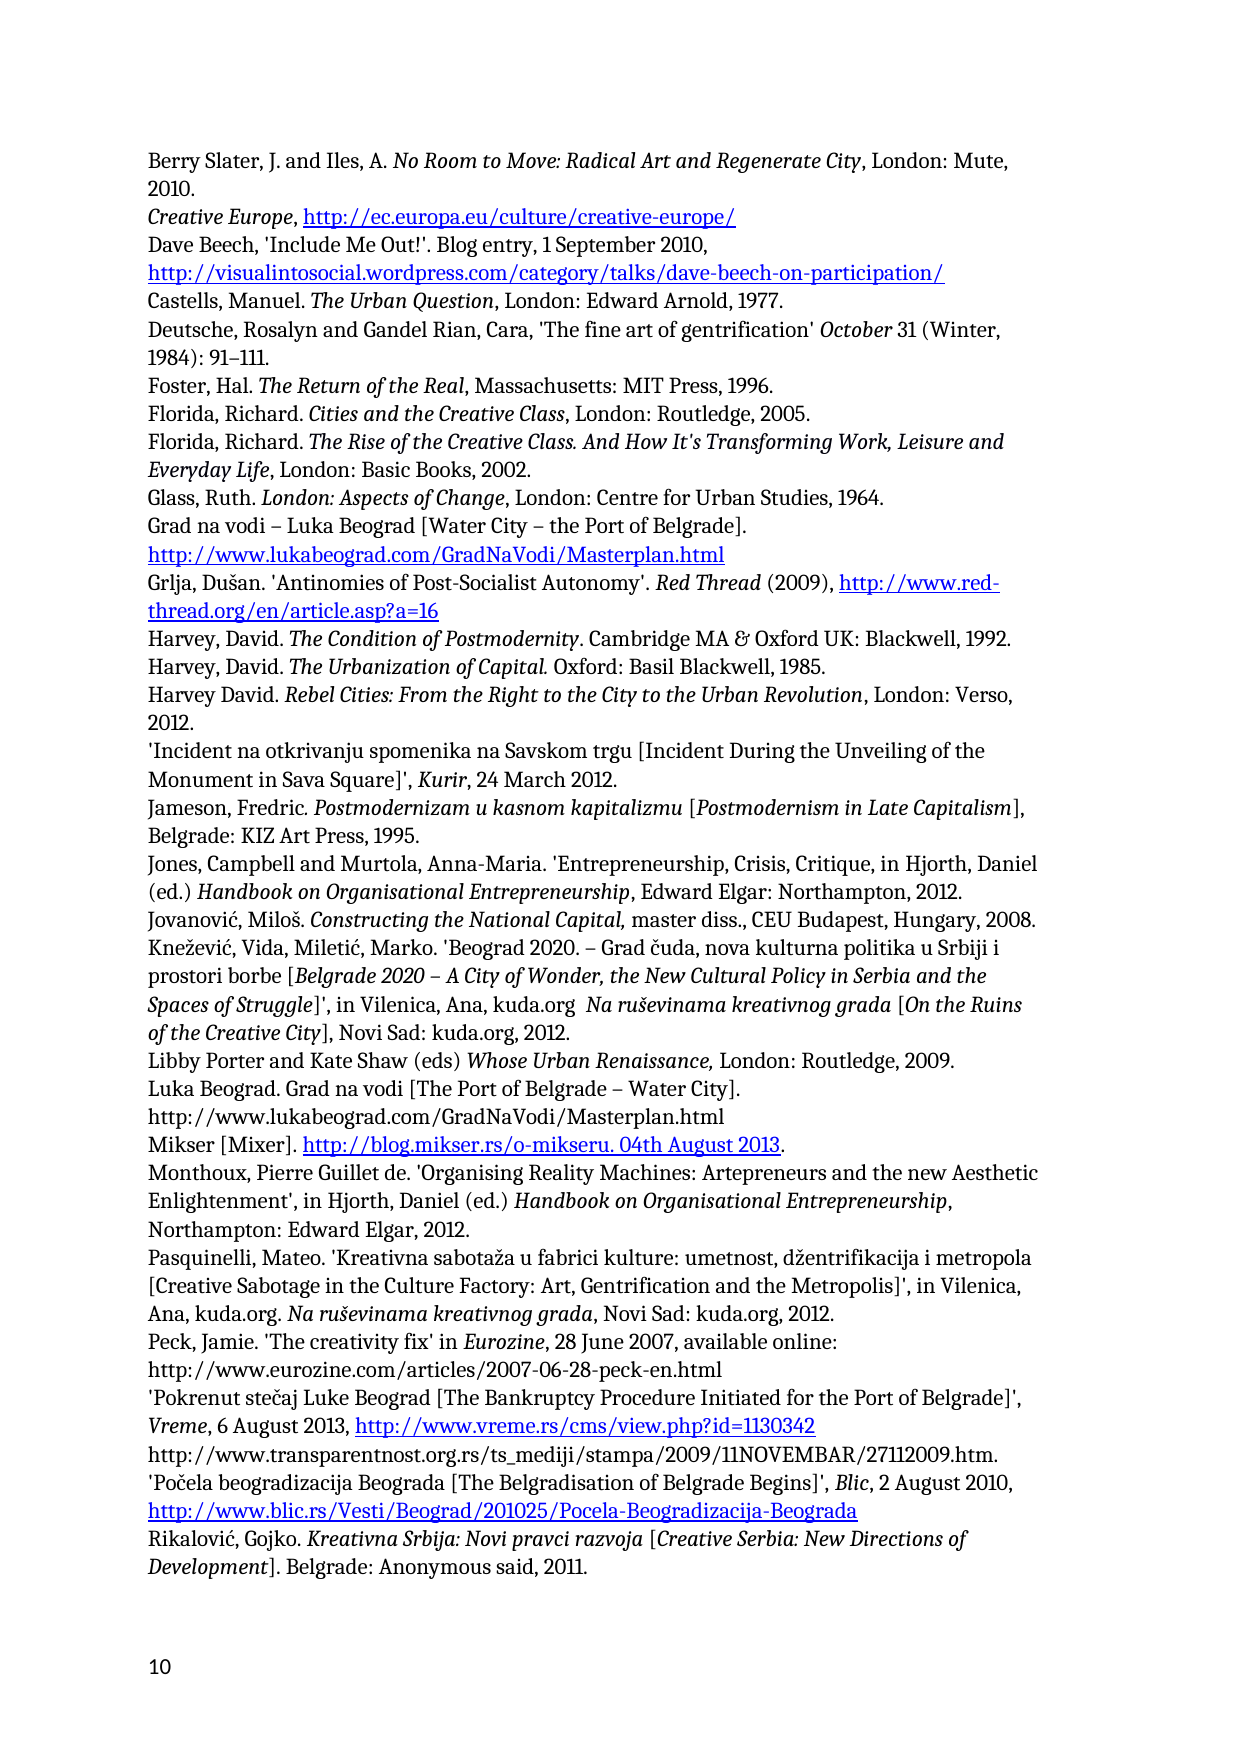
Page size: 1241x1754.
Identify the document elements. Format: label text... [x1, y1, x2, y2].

text Jones, Campbell and Murtola, Anna-Maria. 'Entrepreneurship, Crisis, Critique, in Hjorth, Daniel (ed.) Handbook on Organisational Entrepreneurship, Edward Elgar: Northampton, 2012. [148, 851, 1043, 905]
text Castells, Manuel. The Urban Question, London: Edward Arnold, 1977. [148, 288, 1043, 314]
text Foster, Hal. The Return of the Real, Massachusetts: MIT Press, 1996. [148, 373, 1043, 399]
text Jovanović, Miloš. Constructing the National Capital, master diss., CEU Budapest, Hungary, 2008. [148, 907, 1043, 933]
text Berry Slater, J. and Iles, A. No Room to Move: Radical Art and Regenerate City, London: Mute, 2010. [148, 148, 1043, 202]
text Grad na vodi – Luka Beograd [Water City – the Port of Belgrade]. http://www.lukabeograd.com/GradNaVodi/Masterplan.html [148, 513, 1043, 568]
text Deutsche, Rosalyn and Gandel Rian, Cara, 'The fine art of gentrification' October 31 (Winter, 1984): 91–111. [148, 316, 1043, 371]
text Luka Beograd. Grad na vodi [The Port of Belgrade – Water City]. http://www.lukabeograd.com/GradNaVodi/Masterplan.html [148, 1076, 1043, 1130]
text 'Incident na otkrivanju spomenika na Savskom trgu [Incident During the Unveiling of the Monument in Sava Square]', Kurir, 24 March 2012. [148, 738, 1043, 793]
text Mikser [Mixer]. http://blog.mikser.rs/o-mikseru. 04th August 2013. [148, 1132, 1043, 1158]
text Harvey David. Rebel Cities: From the Right to the City to the Urban Revolution, London: Verso, 2012. [148, 682, 1043, 736]
text 'Počela beogradizacija Beograda [The Belgradisation of Belgrade Begins]', Blic, 2 August 2010, http://www.blic.rs/Vesti/Beograd/201025/Pocela-Beogradizacija-Beograda [148, 1469, 1043, 1524]
text Grlja, Dušan. 'Antinomies of Post-Socialist Autonomy'. Red Thread (2009), http://www.red-thread.org/en/article.asp?a=16 [148, 569, 1043, 624]
text Florida, Richard. Cities and the Creative Class, London: Routledge, 2005. [148, 401, 1043, 427]
text Knežević, Vida, Miletić, Marko. 'Beograd 2020. – Grad čuda, nova kulturna politika u Srbiji i prostori borbe [Belgrade 2020 – A City of Wonder, the New Cultural Policy in Serbia and the Spaces of Struggle]', in Vilenica, Ana, kuda.org Na ruševinama kreativnog grada [On the Ruins of the Creative City], Novi Sad: kuda.org, 2012. [148, 935, 1043, 1046]
text Peck, Jamie. 'The creativity fix' in Eurozine, 28 June 2007, available online: http://www.eurozine.com/articles/2007-06-28-peck-en.html [148, 1329, 1043, 1383]
text Rikalović, Gojko. Kreativna Srbija: Novi pravci razvoja [Creative Serbia: New Directions of Development]. Belgrade: Anonymous said, 2011. [148, 1526, 1043, 1580]
text Florida, Richard. The Rise of the Creative Class. And How It's Transforming Work, Leisure and Everyday Life, London: Basic Books, 2002. [148, 429, 1043, 483]
text http://www.transparentnost.org.rs/ts_mediji/stampa/2009/11NOVEMBAR/27112009.htm. [148, 1441, 1043, 1468]
text Libby Porter and Kate Shaw (eds) Whose Urban Renaissance, London: Routledge, 2009. [148, 1048, 1043, 1074]
text Pasquinelli, Mateo. 'Kreativna sabotaža u fabrici kulture: umetnost, džentrifikacija i metropola [Creative Sabotage in the Culture Factory: Art, Gentrification and the Metropolis]', in Vilenica, Ana, kuda.org. Na ruševinama kreativnog grada, Novi Sad: kuda.org, 2012. [148, 1244, 1043, 1327]
text 'Pokrenut stečaj Luke Beograd [The Bankruptcy Procedure Initiated for the Port of Belgrade]', Vreme, 6 August 2013, http://www.vreme.rs/cms/view.php?id=1130342 [148, 1385, 1043, 1439]
text Glass, Ruth. London: Aspects of Change, London: Centre for Urban Studies, 1964. [148, 485, 1043, 511]
text Creative Europe, http://ec.europa.eu/culture/creative-europe/ [148, 204, 1043, 230]
text Dave Beech, 'Include Me Out!'. Blog entry, 1 September 2010, http://visualintosocial.wordpress.com/category/talks/dave-beech-on-participation/ [148, 232, 1043, 286]
text Harvey, David. The Condition of Postmodernity. Cambridge MA & Oxford UK: Blackwell, 1992. [148, 626, 1043, 652]
text Monthoux, Pierre Guillet de. 'Organising Reality Machines: Artepreneurs and the new Aesthetic Enlightenment', in Hjorth, Daniel (ed.) Handbook on Organisational Entrepreneurship, Northampton: Edward Elgar, 2012. [148, 1160, 1043, 1243]
text Harvey, David. The Urbanization of Capital. Oxford: Basil Blackwell, 1985. [148, 654, 1043, 680]
text Jameson, Fredric. Postmodernizam u kasnom kapitalizmu [Postmodernism in Late Capitalism], Belgrade: KIZ Art Press, 1995. [148, 794, 1043, 849]
